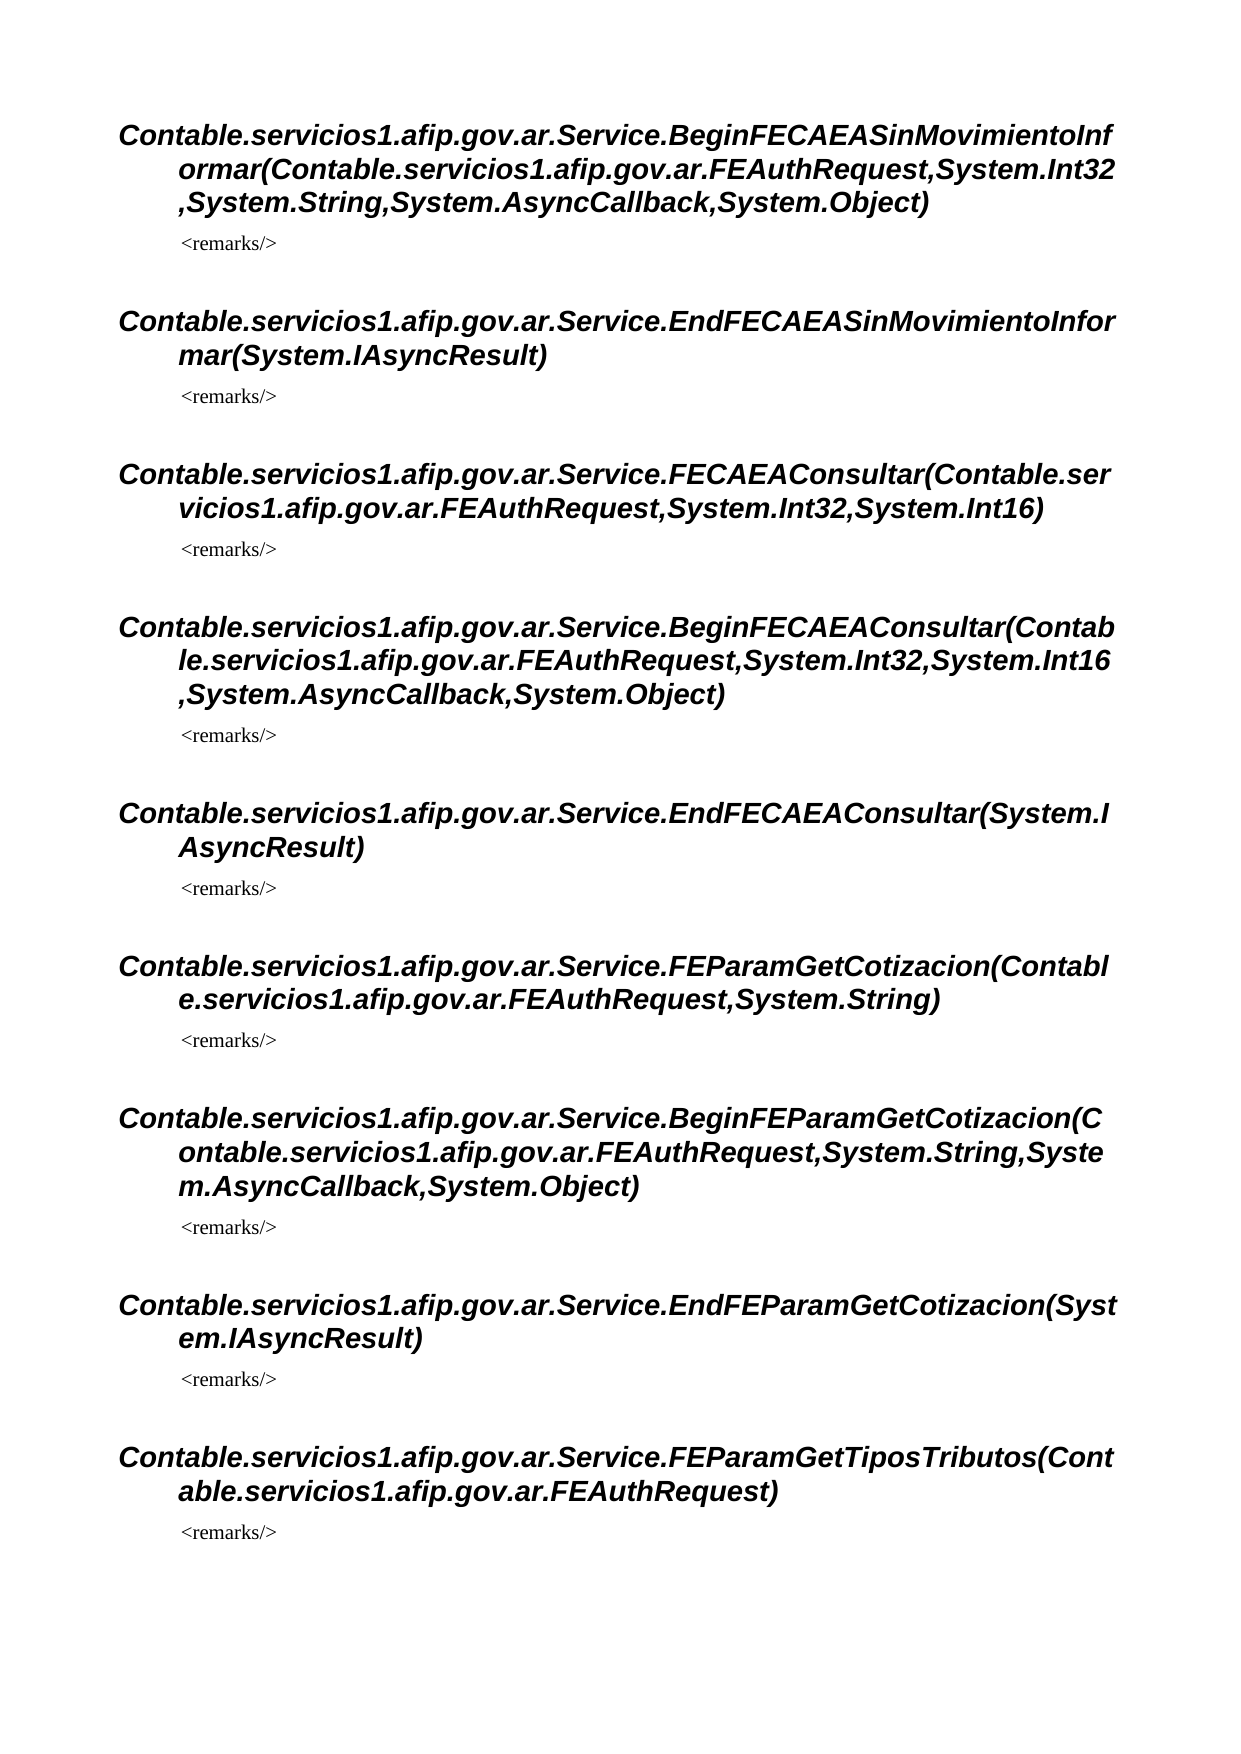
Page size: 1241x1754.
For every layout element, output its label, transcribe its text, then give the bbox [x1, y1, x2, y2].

subtitle Contable.servicios1.afip.gov.ar.Service.FECAEAConsultar(Contable.servicios1.afip.gov.ar.FEAuthRequest,System.Int32,System.Int16) [118, 457, 1122, 524]
text <remarks/> [118, 537, 1122, 561]
text <remarks/> [118, 384, 1122, 408]
text <remarks/> [118, 1028, 1122, 1052]
subtitle Contable.servicios1.afip.gov.ar.Service.EndFEParamGetCotizacion(System.IAsyncResult) [118, 1288, 1122, 1355]
subtitle Contable.servicios1.afip.gov.ar.Service.FEParamGetTiposTributos(Contable.servicios1.afip.gov.ar.FEAuthRequest) [118, 1440, 1122, 1507]
subtitle Contable.servicios1.afip.gov.ar.Service.BeginFECAEASinMovimientoInformar(Contable.servicios1.afip.gov.ar.FEAuthRequest,System.Int32,System.String,System.AsyncCallback,System.Object) [118, 118, 1122, 219]
text <remarks/> [118, 1367, 1122, 1391]
text <remarks/> [118, 876, 1122, 900]
subtitle Contable.servicios1.afip.gov.ar.Service.BeginFEParamGetCotizacion(Contable.servicios1.afip.gov.ar.FEAuthRequest,System.String,System.AsyncCallback,System.Object) [118, 1101, 1122, 1202]
subtitle Contable.servicios1.afip.gov.ar.Service.EndFECAEASinMovimientoInformar(System.IAsyncResult) [118, 304, 1122, 371]
subtitle Contable.servicios1.afip.gov.ar.Service.BeginFECAEAConsultar(Contable.servicios1.afip.gov.ar.FEAuthRequest,System.Int32,System.Int16,System.AsyncCallback,System.Object) [118, 610, 1122, 710]
subtitle Contable.servicios1.afip.gov.ar.Service.FEParamGetCotizacion(Contable.servicios1.afip.gov.ar.FEAuthRequest,System.String) [118, 949, 1122, 1016]
text <remarks/> [118, 1214, 1122, 1239]
text <remarks/> [118, 231, 1122, 255]
text <remarks/> [118, 1520, 1122, 1544]
text <remarks/> [118, 723, 1122, 747]
subtitle Contable.servicios1.afip.gov.ar.Service.EndFECAEAConsultar(System.IAsyncResult) [118, 796, 1122, 863]
